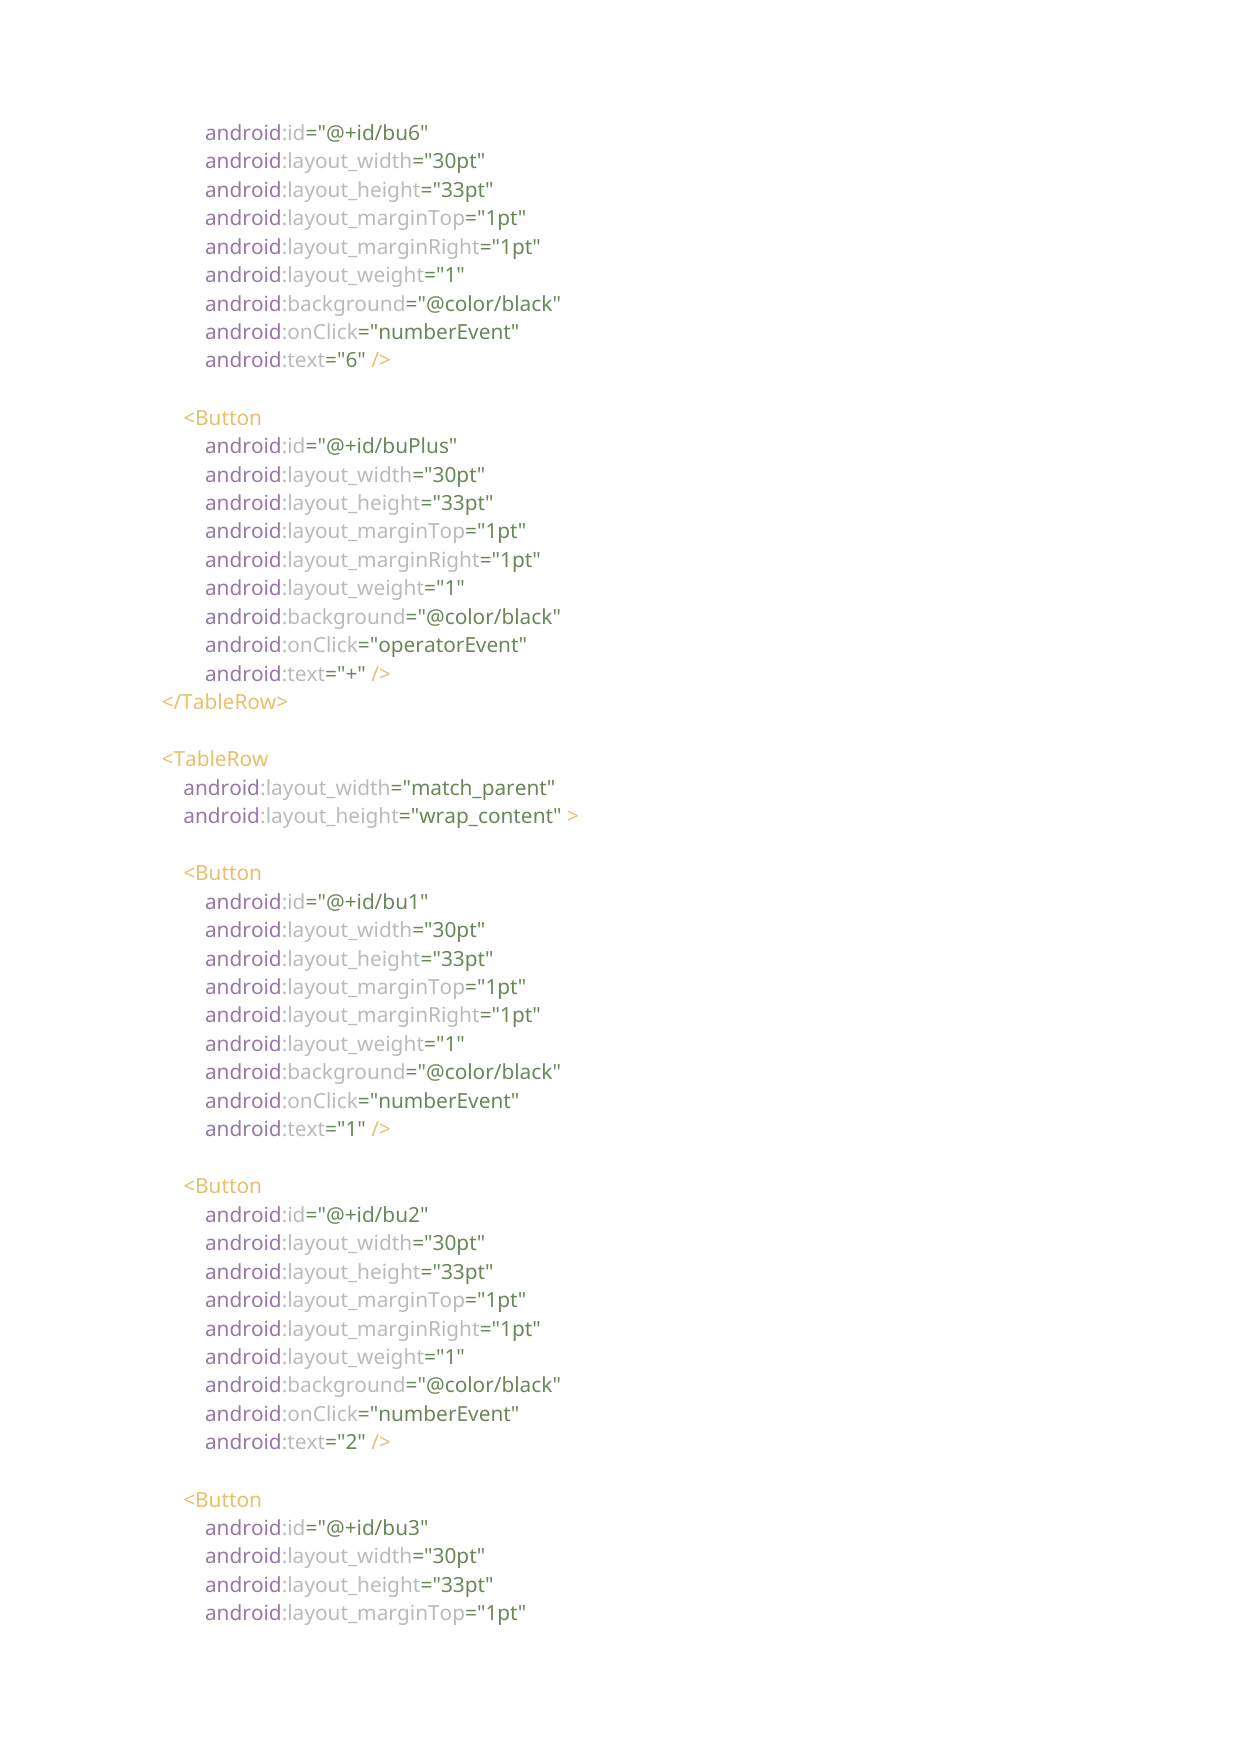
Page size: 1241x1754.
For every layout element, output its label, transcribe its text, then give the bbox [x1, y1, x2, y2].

text android:id="@+id/bu6" android:layout_width="30pt" android:layout_height="33pt" android:layout_marginTop="1pt" android:layout_marginRight="1pt" android:layout_weight="1" android:background="@color/black" android:onClick="numberEvent" android:text="6" /> <Button android:id="@+id/buPlus" android:layout_width="30pt" android:layout_height="33pt" android:layout_marginTop="1pt" android:layout_marginRight="1pt" android:layout_weight="1" android:background="@color/black" android:onClick="operatorEvent" android:text="+" /> </TableRow> <TableRow android:layout_width="match_parent" android:layout_height="wrap_content" > <Button android:id="@+id/bu1" android:layout_width="30pt" android:layout_height="33pt" android:layout_marginTop="1pt" android:layout_marginRight="1pt" android:layout_weight="1" android:background="@color/black" android:onClick="numberEvent" android:text="1" /> <Button android:id="@+id/bu2" android:layout_width="30pt" android:layout_height="33pt" android:layout_marginTop="1pt" android:layout_marginRight="1pt" android:layout_weight="1" android:background="@color/black" android:onClick="numberEvent" android:text="2" /> <Button android:id="@+id/bu3" android:layout_width="30pt" android:layout_height="33pt" android:layout_marginTop="1pt" [118, 118, 1122, 1627]
